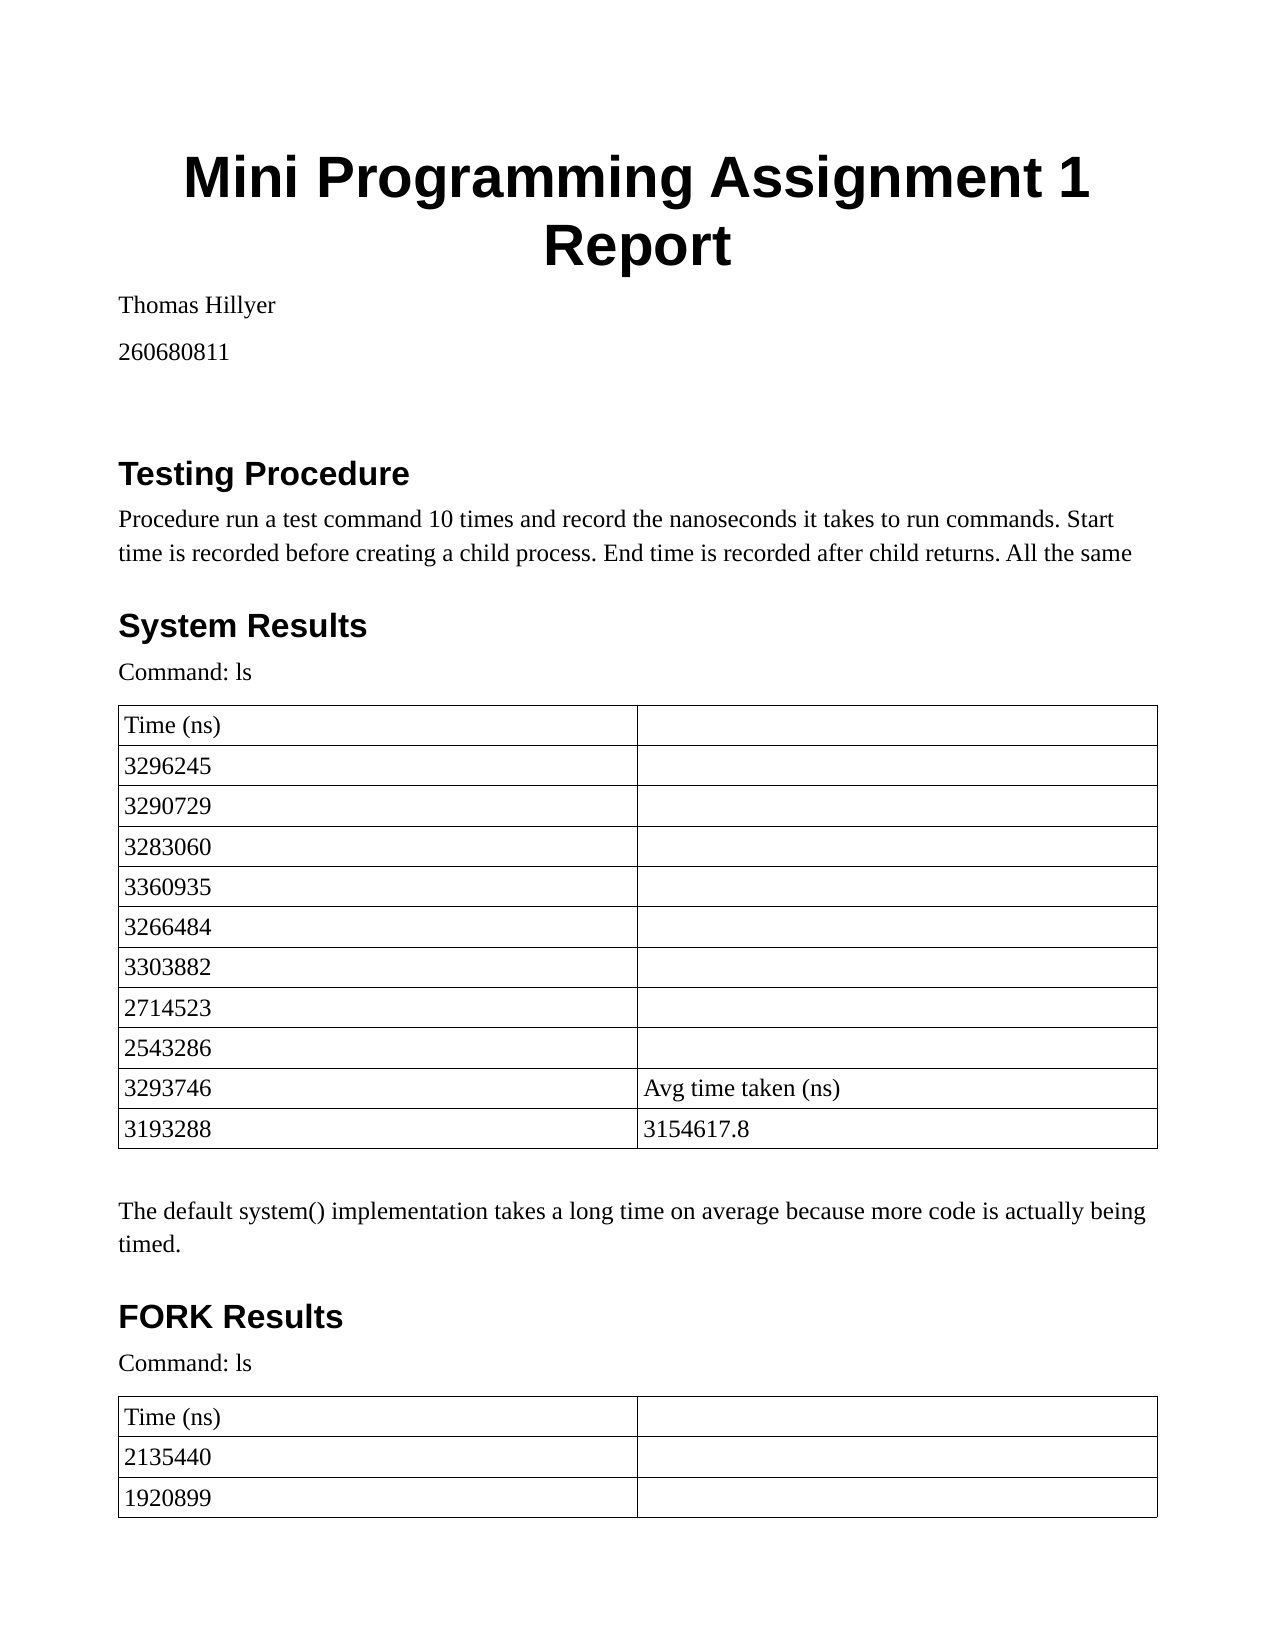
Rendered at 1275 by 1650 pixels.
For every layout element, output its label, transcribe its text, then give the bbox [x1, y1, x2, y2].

table_cell 2714523 [119, 988, 637, 1027]
table_cell 2135440 [119, 1437, 637, 1477]
table_cell 3290729 [119, 786, 637, 826]
table_header [638, 1397, 1157, 1436]
table_cell [638, 1437, 1157, 1477]
text The default system() implementation takes a long time on average because more code is actually being timed. [118, 1196, 1157, 1258]
table_cell 3283060 [119, 827, 637, 866]
table_cell 3360935 [119, 867, 637, 906]
subtitle System Results [118, 606, 1157, 645]
text Command: ls [118, 657, 1157, 686]
table_cell 3154617.8 [638, 1109, 1157, 1148]
subtitle Testing Procedure [118, 453, 1157, 492]
table_cell [638, 907, 1157, 947]
table_cell 3303882 [119, 948, 637, 987]
table_header [638, 706, 1157, 745]
table_cell [638, 786, 1157, 826]
table_cell [638, 988, 1157, 1027]
text Procedure run a test command 10 times and record the nanoseconds it takes to run commands. Start time is recorded before creating a child process. End time is recorded after child returns. All the same [118, 504, 1157, 566]
table_cell 1920899 [119, 1478, 637, 1517]
text Command: ls [118, 1348, 1157, 1377]
table_cell Avg time taken (ns) [638, 1069, 1157, 1108]
text 260680811 [118, 337, 1157, 366]
table_cell 2543286 [119, 1028, 637, 1068]
title Mini Programming Assignment 1 Report [118, 143, 1157, 277]
table_cell [638, 1478, 1157, 1517]
table_cell [638, 827, 1157, 866]
table_cell 3293746 [119, 1069, 637, 1108]
subtitle FORK Results [118, 1297, 1157, 1336]
table_cell 3296245 [119, 746, 637, 785]
table_cell [638, 948, 1157, 987]
table_cell [638, 1028, 1157, 1068]
table_cell [638, 867, 1157, 906]
table_header Time (ns) [119, 1397, 637, 1436]
table_header Time (ns) [119, 706, 637, 745]
table_cell 3193288 [119, 1109, 637, 1148]
text Thomas Hillyer [118, 290, 1157, 318]
table_cell 3266484 [119, 907, 637, 947]
table_cell [638, 746, 1157, 785]
